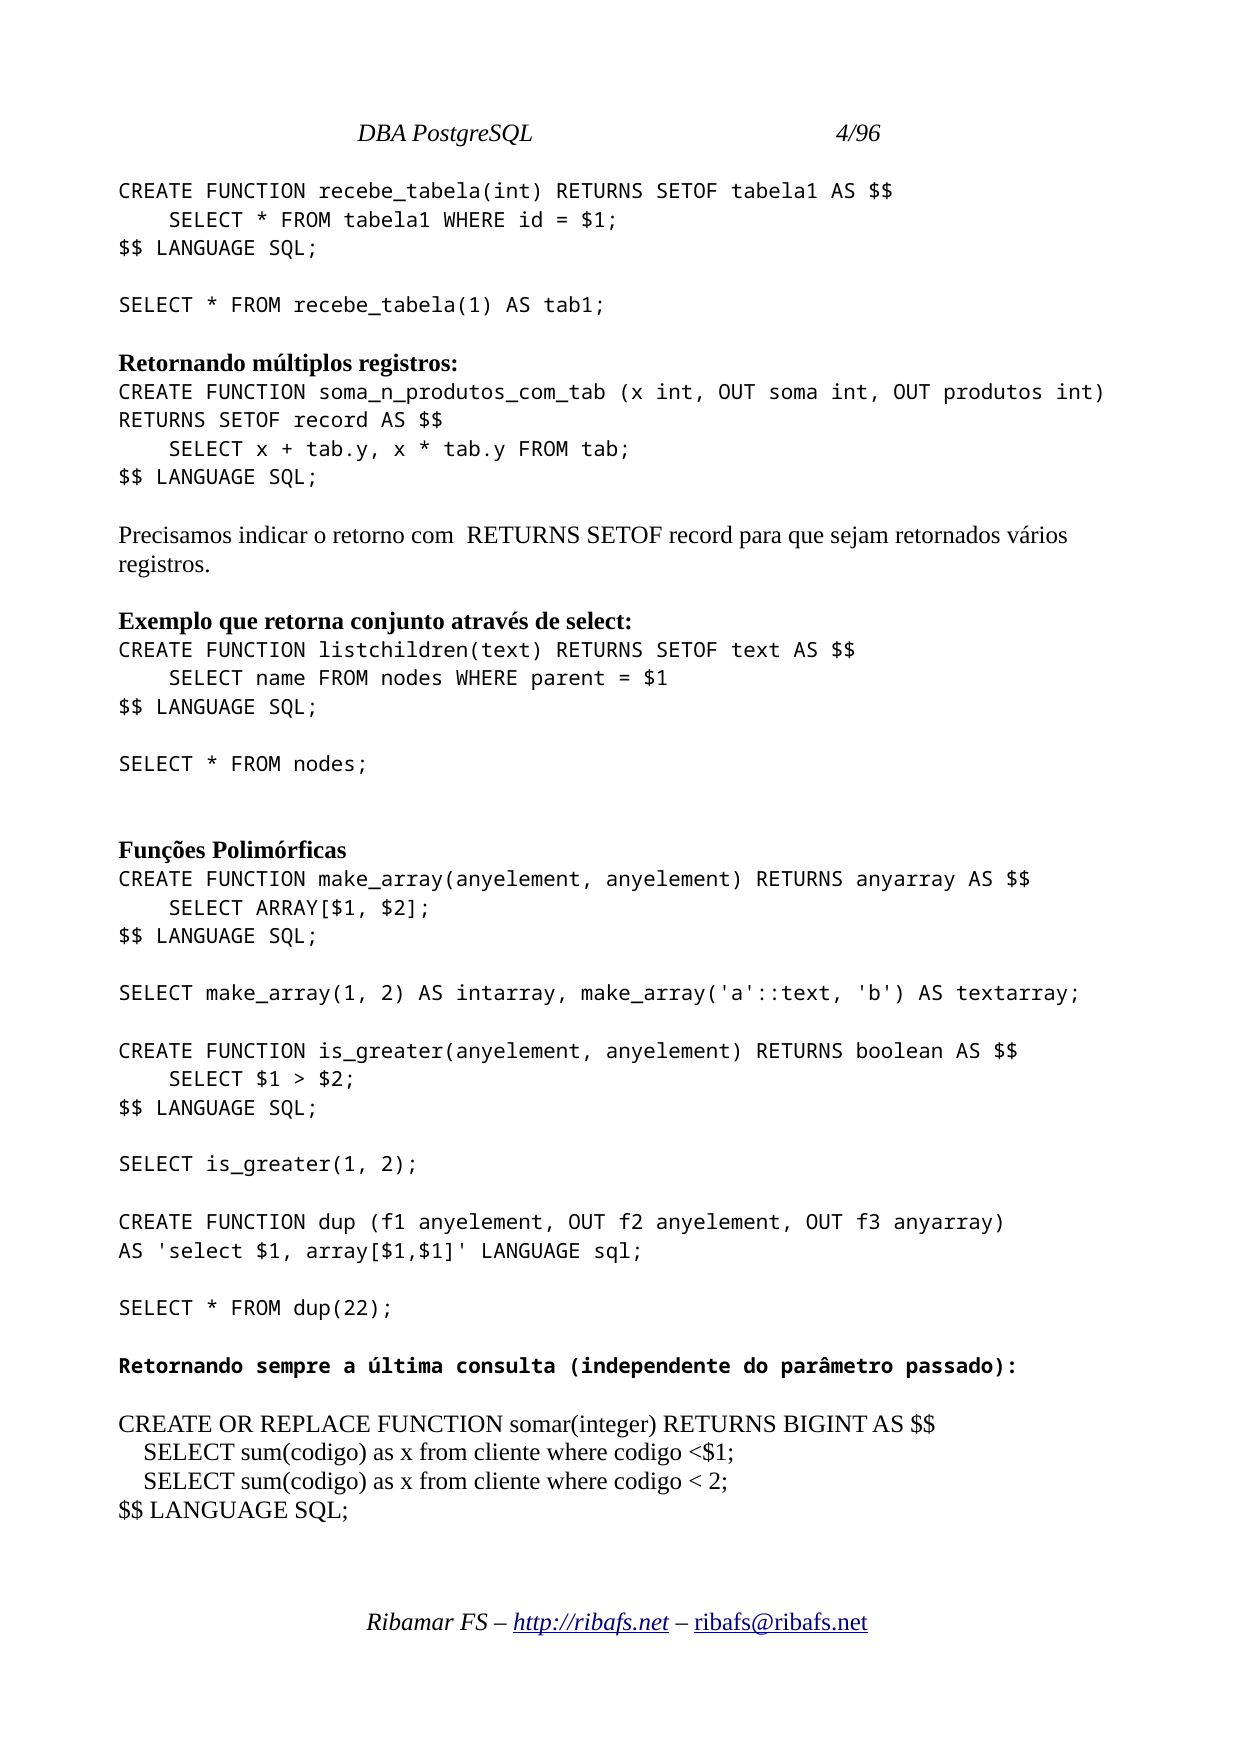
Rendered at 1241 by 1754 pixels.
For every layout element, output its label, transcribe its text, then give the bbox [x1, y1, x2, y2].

text CREATE FUNCTION soma_n_produtos_com_tab (x int, OUT soma int, OUT produtos int) RETURNS SETOF record AS $$ [118, 377, 1122, 434]
text $$ LANGUAGE SQL; [118, 233, 1122, 262]
text SELECT name FROM nodes WHERE parent = $1 [118, 663, 1122, 692]
text $$ LANGUAGE SQL; [118, 1495, 1122, 1524]
text CREATE FUNCTION is_greater(anyelement, anyelement) RETURNS boolean AS $$ [118, 1036, 1122, 1064]
text SELECT make_array(1, 2) AS intarray, make_array('a'::text, 'b') AS textarray; [118, 978, 1122, 1006]
text $$ LANGUAGE SQL; [118, 692, 1122, 720]
text Retornando múltiplos registros: [118, 348, 1122, 377]
text SELECT sum(codigo) as x from cliente where codigo < 2; [118, 1466, 1122, 1495]
text Funções Polimórficas [118, 835, 1122, 864]
text SELECT $1 > $2; [118, 1064, 1122, 1093]
text CREATE FUNCTION make_array(anyelement, anyelement) RETURNS anyarray AS $$ [118, 864, 1122, 893]
text CREATE OR REPLACE FUNCTION somar(integer) RETURNS BIGINT AS $$ [118, 1409, 1122, 1437]
text SELECT sum(codigo) as x from cliente where codigo <$1; [118, 1437, 1122, 1466]
text CREATE FUNCTION dup (f1 anyelement, OUT f2 anyelement, OUT f3 anyarray) [118, 1207, 1122, 1236]
text $$ LANGUAGE SQL; [118, 1093, 1122, 1121]
text SELECT * FROM tabela1 WHERE id = $1; [118, 205, 1122, 233]
text SELECT * FROM nodes; [118, 749, 1122, 777]
text AS 'select $1, array[$1,$1]' LANGUAGE sql; [118, 1236, 1122, 1264]
text SELECT ARRAY[$1, $2]; [118, 893, 1122, 921]
text $$ LANGUAGE SQL; [118, 462, 1122, 491]
text SELECT is_greater(1, 2); [118, 1149, 1122, 1178]
text $$ LANGUAGE SQL; [118, 921, 1122, 949]
text CREATE FUNCTION listchildren(text) RETURNS SETOF text AS $$ [118, 635, 1122, 663]
text Exemplo que retorna conjunto através de select: [118, 606, 1122, 635]
text SELECT * FROM recebe_tabela(1) AS tab1; [118, 290, 1122, 318]
text SELECT * FROM dup(22); [118, 1293, 1122, 1321]
text CREATE FUNCTION recebe_tabela(int) RETURNS SETOF tabela1 AS $$ [118, 176, 1122, 205]
text SELECT x + tab.y, x * tab.y FROM tab; [118, 434, 1122, 462]
text Retornando sempre a última consulta (independente do parâmetro passado): [118, 1351, 1122, 1379]
text Precisamos indicar o retorno com RETURNS SETOF record para que sejam retornados vários registros. [118, 520, 1122, 577]
